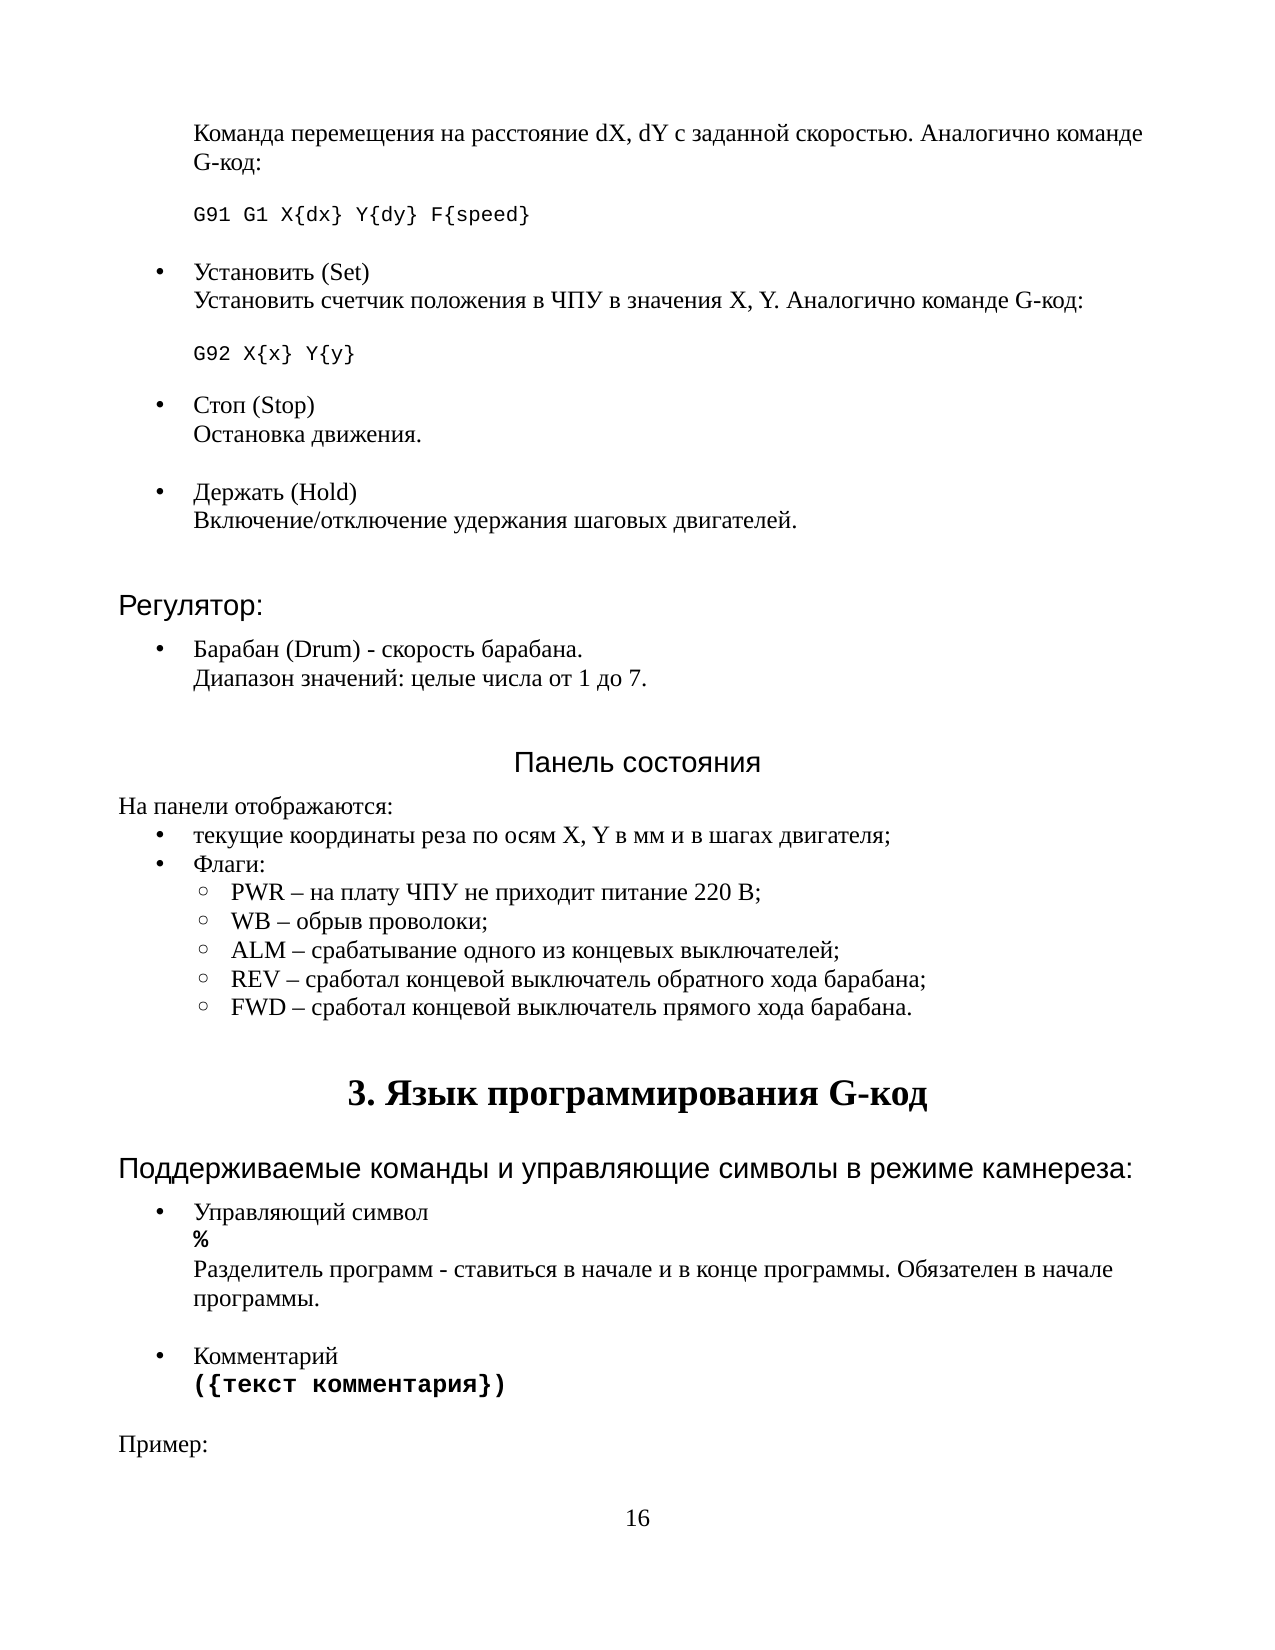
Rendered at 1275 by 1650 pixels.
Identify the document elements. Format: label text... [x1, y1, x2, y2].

subtitle 3. Язык программирования G-код [118, 1071, 1157, 1114]
list Установить счетчик положения в ЧПУ в значения X, Y. Аналогично команде G-код: [156, 286, 1157, 314]
list Команда перемещения на расстояние dX, dY с заданной скоростью. Аналогично команде G-код: [156, 118, 1157, 176]
list G92 X{x} Y{y} [156, 343, 1157, 367]
list G91 G1 X{dx} Y{dy} F{speed} [156, 204, 1157, 228]
list Управляющий символ [156, 1197, 1157, 1226]
list Барабан (Drum) - скорость барабана. [156, 634, 1157, 663]
list % [156, 1226, 1157, 1254]
list Разделитель программ - ставиться в начале и в конце программы. Обязателен в начале программы. [156, 1254, 1157, 1312]
list FWD – сработал концевой выключатель прямого хода барабана. [193, 992, 1157, 1021]
list текущие координаты реза по осям X, Y в мм и в шагах двигателя; [156, 820, 1157, 849]
list Стоп (Stop) [156, 390, 1157, 419]
list REV – сработал концевой выключатель обратного хода барабана; [193, 964, 1157, 992]
list Диапазон значений: целые числа от 1 до 7. [156, 663, 1157, 691]
subtitle Регулятор: [118, 588, 1157, 621]
list Остановка движения. [156, 419, 1157, 448]
list PWR – на плату ЧПУ не приходит питание 220 В; [193, 877, 1157, 906]
list Включение/отключение удержания шаговых двигателей. [156, 505, 1157, 534]
subtitle Панель состояния [118, 745, 1157, 779]
list ALM – срабатывание одного из концевых выключателей; [193, 935, 1157, 964]
text Пример: [118, 1429, 1157, 1457]
text ({текст комментария}) [118, 1369, 1157, 1400]
list Держать (Hold) [156, 477, 1157, 505]
list Установить (Set) [156, 257, 1157, 286]
subtitle Поддерживаемые команды и управляющие символы в режиме камнереза: [118, 1151, 1157, 1185]
list Флаги: [156, 849, 1157, 877]
text На панели отображаются: [118, 791, 1157, 820]
list Комментарий [156, 1341, 1157, 1369]
list WB – обрыв проволоки; [193, 906, 1157, 935]
